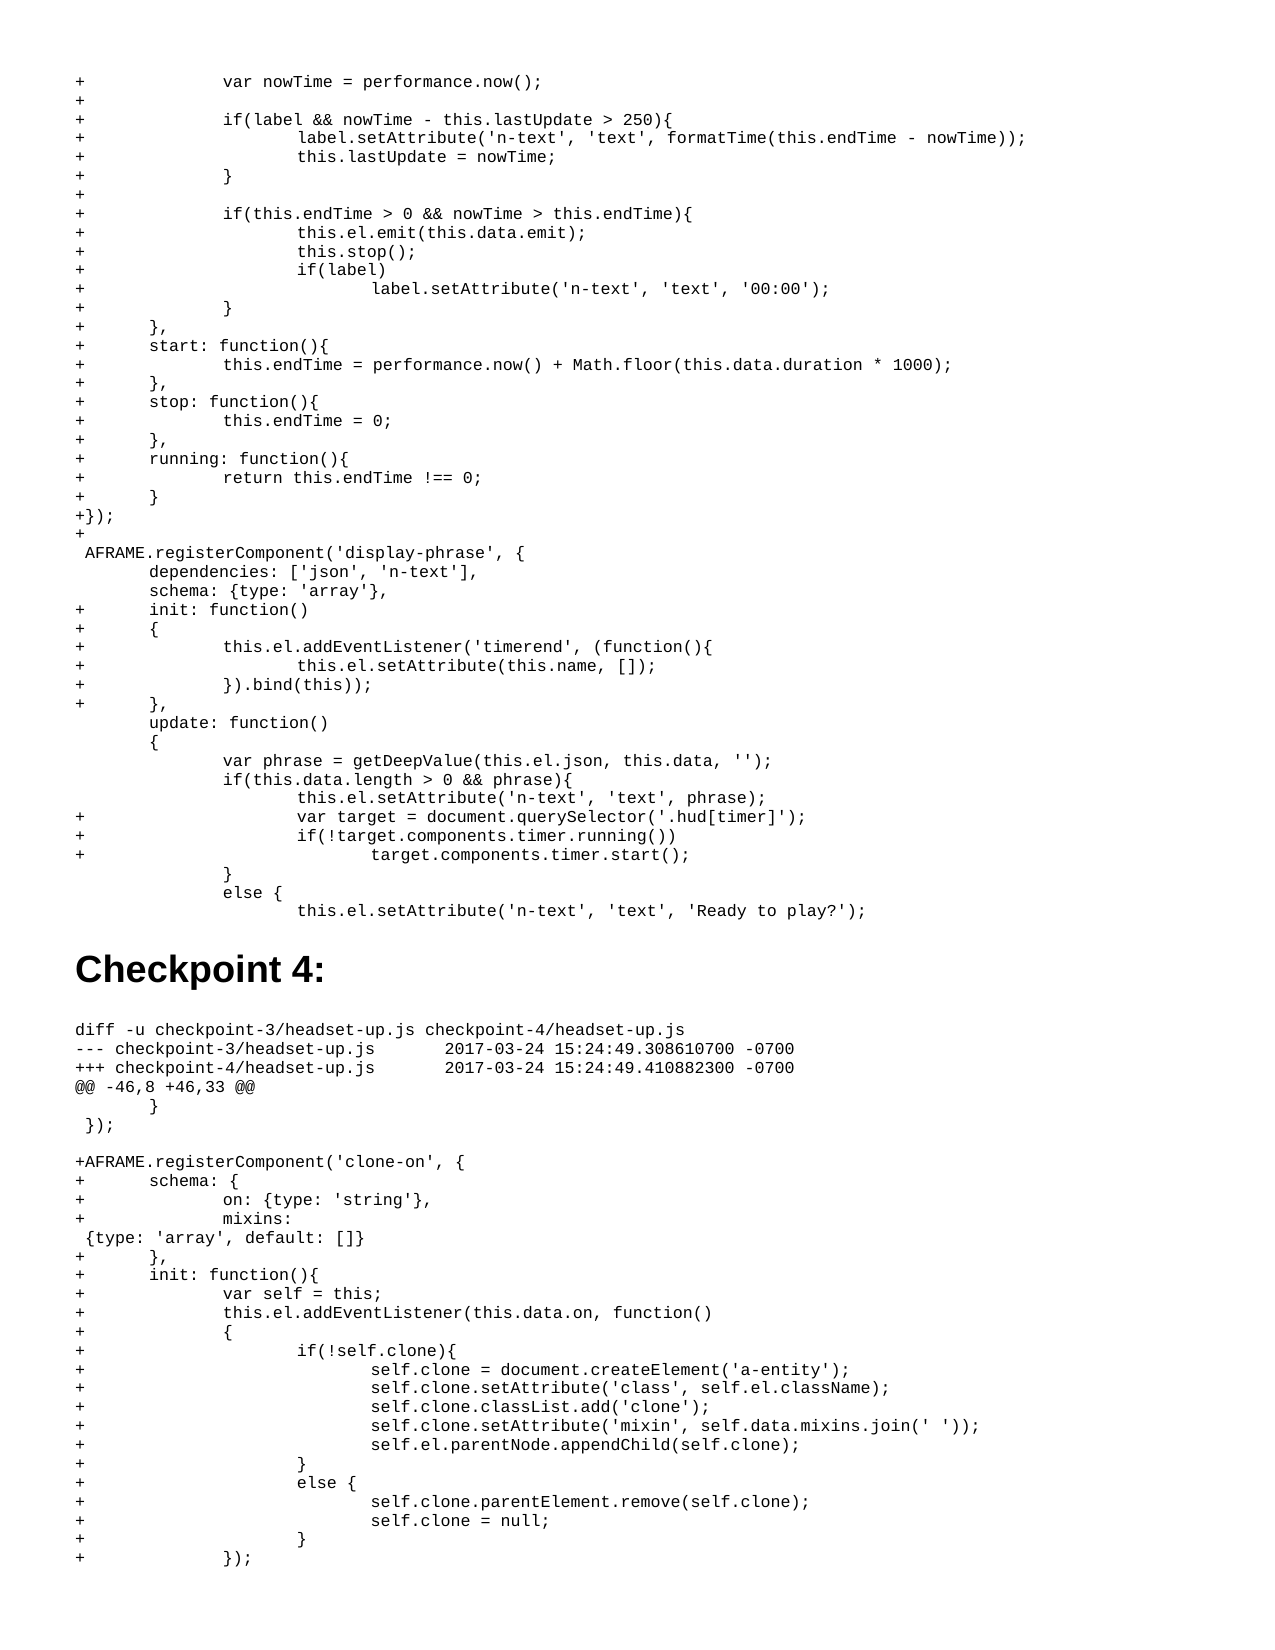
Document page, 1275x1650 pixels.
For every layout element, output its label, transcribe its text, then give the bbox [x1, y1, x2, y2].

subtitle Checkpoint 4: [75, 947, 1200, 991]
text {type: 'array', default: []} + }, + init: function(){ + var self = this; + this.el.addEventListener(this.data.on, function() + { + if(!self.clone){ + self.clone = document.createElement('a-entity'); + self.clone.setAttribute('class', self.el.className); + self.clone.classList.add('clone'); + self.clone.setAttribute('mixin', self.data.mixins.join(' ')); + self.el.parentNode.appendChild(self.clone); + } + else { + self.clone.parentElement.remove(self.clone); + self.clone = null; + } + }); [75, 1229, 1200, 1569]
text diff -u checkpoint-3/headset-up.js checkpoint-4/headset-up.js --- checkpoint-3/headset-up.js 2017-03-24 15:24:49.308610700 -0700 +++ checkpoint-4/headset-up.js 2017-03-24 15:24:49.410882300 -0700 @@ -46,8 +46,33 @@ } }); +AFRAME.registerComponent('clone-on', { + schema: { + on: {type: 'string'}, + mixins: [75, 1003, 1200, 1229]
text + var nowTime = performance.now(); + + if(label && nowTime - this.lastUpdate > 250){ + label.setAttribute('n-text', 'text', formatTime(this.endTime - nowTime)); + this.lastUpdate = nowTime; + } + + if(this.endTime > 0 && nowTime > this.endTime){ + this.el.emit(this.data.emit); + this.stop(); + if(label) + label.setAttribute('n-text', 'text', '00:00'); + } + }, + start: function(){ + this.endTime = performance.now() + Math.floor(this.data.duration * 1000); + }, + stop: function(){ + this.endTime = 0; + }, + running: function(){ + return this.endTime !== 0; + } +}); + AFRAME.registerComponent('display-phrase', { dependencies: ['json', 'n-text'], schema: {type: 'array'}, + init: function() + { + this.el.addEventListener('timerend', (function(){ + this.el.setAttribute(this.name, []); + }).bind(this)); + }, update: function() { var phrase = getDeepValue(this.el.json, this.data, ''); if(this.data.length > 0 && phrase){ this.el.setAttribute('n-text', 'text', phrase); + var target = document.querySelector('.hud[timer]'); + if(!target.components.timer.running()) + target.components.timer.start(); } else { this.el.setAttribute('n-text', 'text', 'Ready to play?'); [75, 73, 1200, 922]
